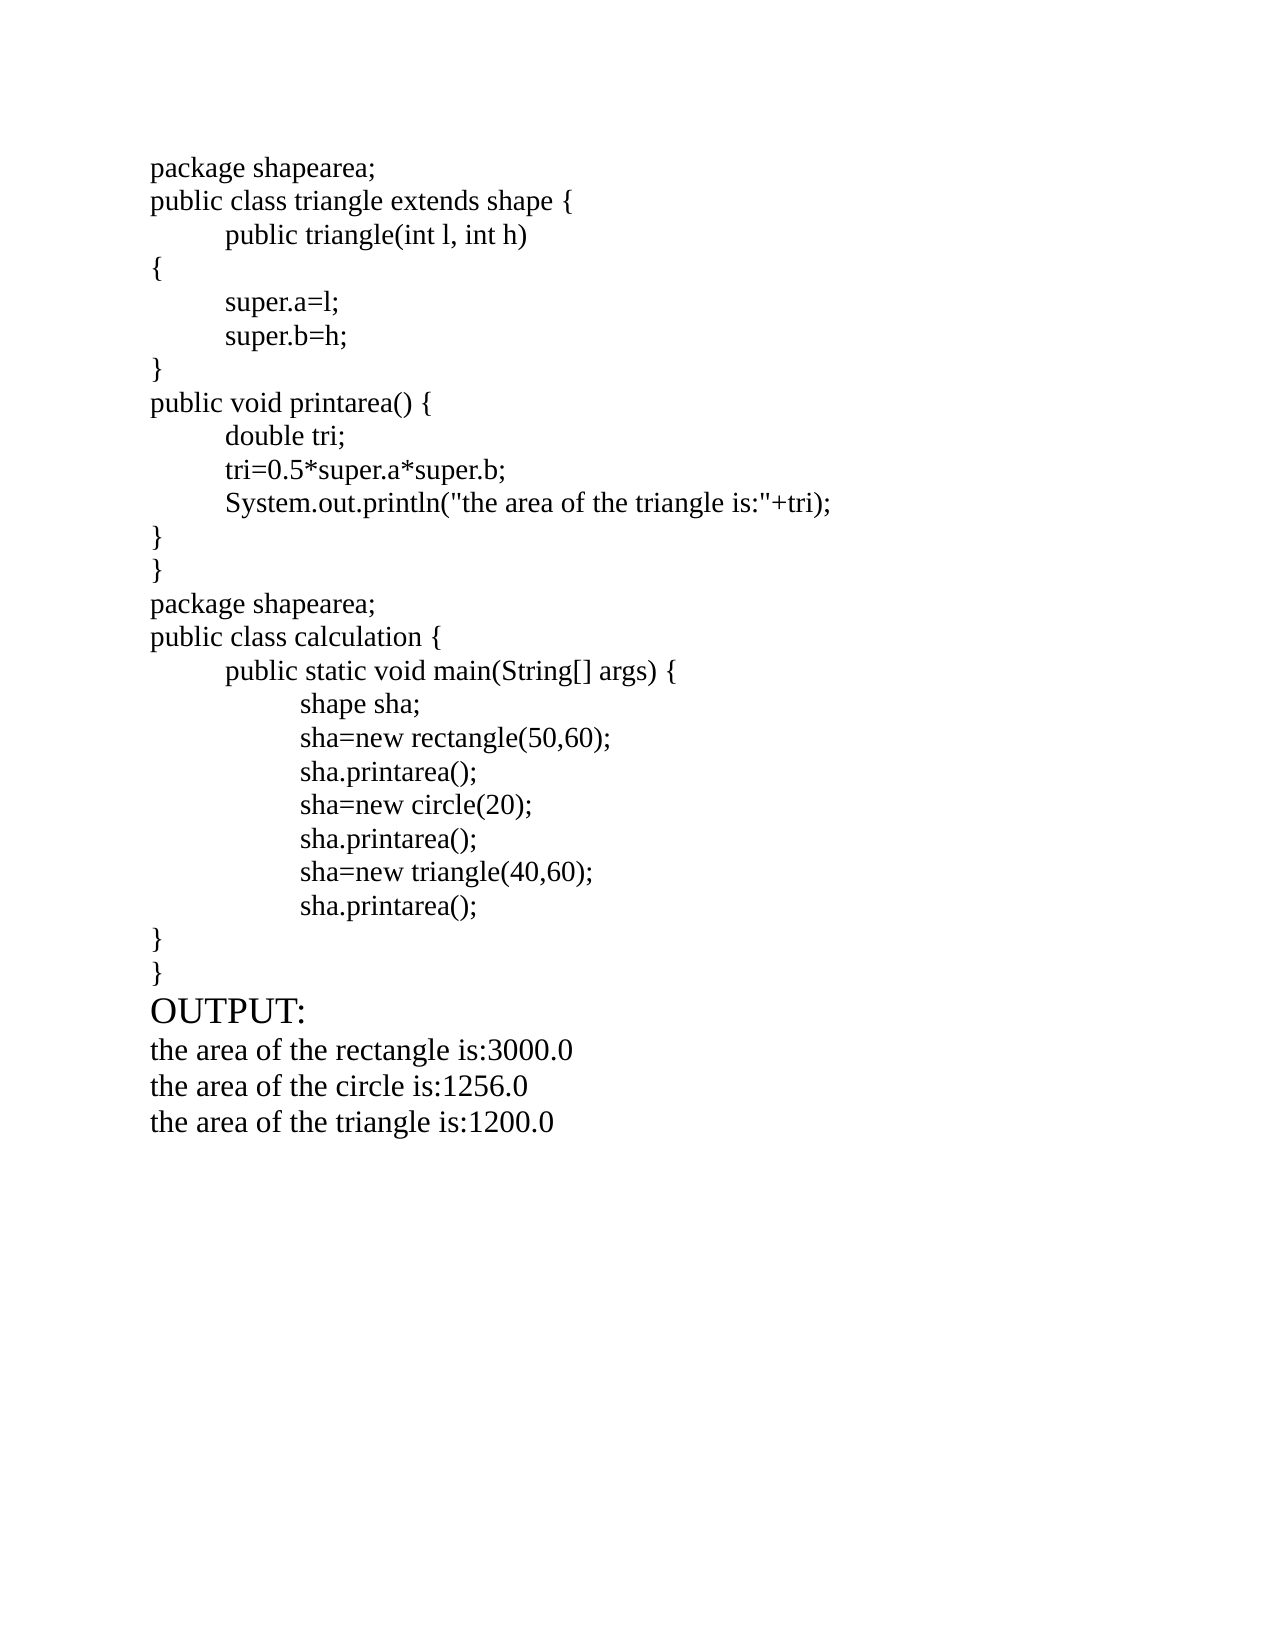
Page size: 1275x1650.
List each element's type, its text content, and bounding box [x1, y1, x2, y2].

text public class triangle extends shape { [150, 183, 1125, 217]
text public static void main(String[] args) { [150, 653, 1125, 687]
text sha=new rectangle(50,60); [150, 720, 1125, 754]
text the area of the triangle is:1200.0 [150, 1103, 1125, 1139]
text package shapearea; [150, 586, 1125, 619]
text sha.printarea(); [150, 821, 1125, 854]
text public class calculation { [150, 619, 1125, 653]
text System.out.println("the area of the triangle is:"+tri); [150, 485, 1125, 519]
text public triangle(int l, int h) [150, 217, 1125, 251]
text the area of the rectangle is:3000.0 [150, 1032, 1125, 1068]
text } [150, 552, 1125, 586]
text public void printarea() { [150, 385, 1125, 418]
text { [150, 251, 1125, 284]
text } [150, 921, 1125, 955]
text super.b=h; [150, 318, 1125, 351]
text sha.printarea(); [150, 754, 1125, 787]
text the area of the circle is:1256.0 [150, 1068, 1125, 1103]
text tri=0.5*super.a*super.b; [150, 452, 1125, 485]
text sha.printarea(); [150, 888, 1125, 921]
text double tri; [150, 418, 1125, 452]
text sha=new circle(20); [150, 787, 1125, 821]
text OUTPUT: [150, 988, 1125, 1032]
text package shapearea; [150, 150, 1125, 183]
text } [150, 955, 1125, 988]
text } [150, 351, 1125, 385]
text } [150, 519, 1125, 552]
text super.a=l; [150, 284, 1125, 318]
text sha=new triangle(40,60); [150, 854, 1125, 888]
text shape sha; [150, 687, 1125, 720]
